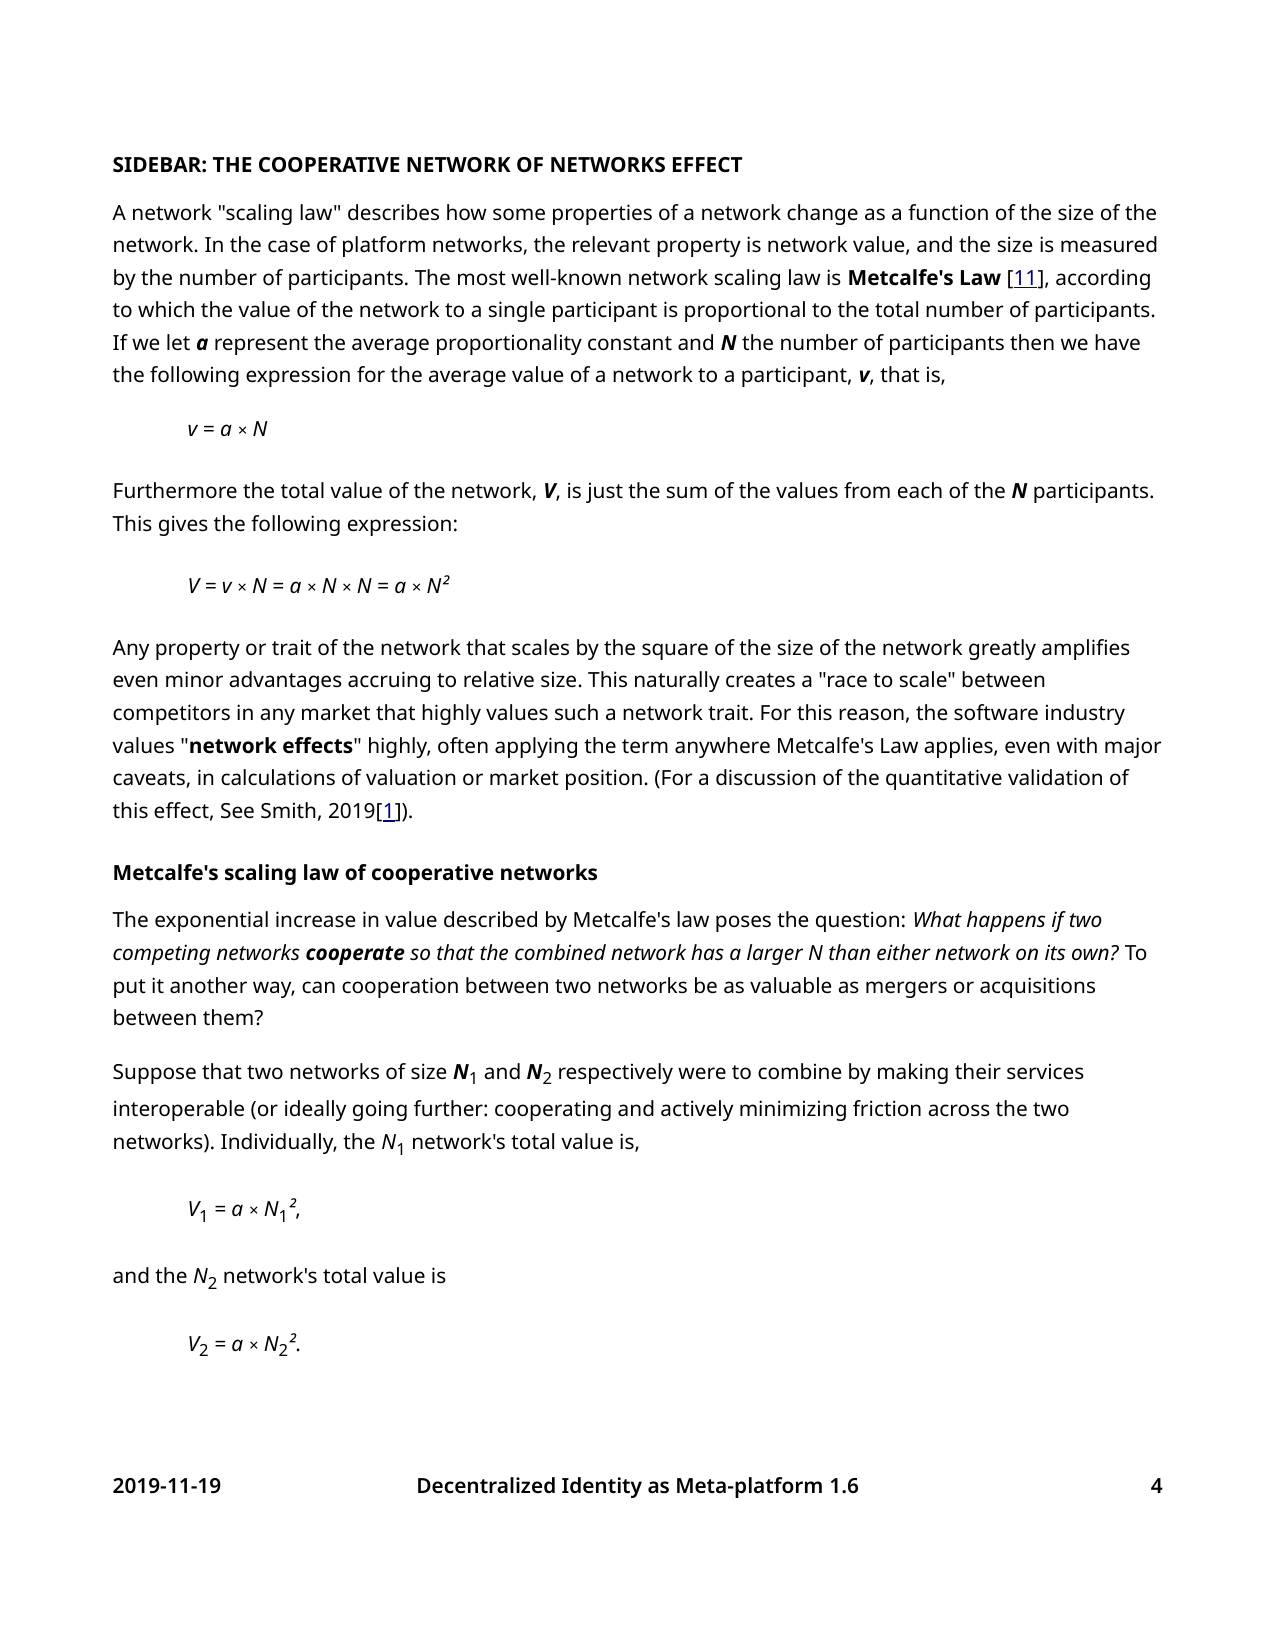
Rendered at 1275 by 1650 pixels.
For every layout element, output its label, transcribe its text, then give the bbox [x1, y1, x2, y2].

text Any property or trait of the network that scales by the square of the size of the network greatly amplifies even minor advantages accruing to relative size. This naturally creates a "race to scale" between competitors in any market that highly values such a network trait. For this reason, the software industry values "network effects" highly, often applying the term anywhere Metcalfe's Law applies, even with major caveats, in calculations of valuation or market position. (For a discussion of the quantitative validation of this effect, See Smith, 2019[1]). [112, 633, 1162, 824]
subtitle Sidebar: The Cooperative Network of Networks Effect [112, 150, 1162, 178]
text V = v × N = a × N × N = a × N² [187, 571, 1162, 599]
text Suppose that two networks of size N1 and N2 respectively were to combine by making their services interoperable (or ideally going further: cooperating and actively minimizing friction across the two networks). Individually, the N1 network's total value is, [112, 1057, 1162, 1160]
text V1 = a × N1², [187, 1194, 1162, 1227]
text The exponential increase in value described by Metcalfe's law poses the question: What happens if two competing networks cooperate so that the combined network has a larger N than either network on its own? To put it another way, can cooperation between two networks be as valuable as mergers or acquisitions between them? [112, 906, 1162, 1032]
subtitle Metcalfe's scaling law of cooperative networks [112, 858, 1162, 886]
text V2 = a × N2². [187, 1329, 1162, 1362]
text Furthermore the total value of the network, V, is just the sum of the values from each of the N participants. This gives the following expression: [112, 476, 1162, 537]
text v = a × N [187, 414, 1162, 442]
text A network "scaling law" describes how some properties of a network change as a function of the size of the network. In the case of platform networks, the relevant property is network value, and the size is measured by the number of participants. The most well-known network scaling law is Metcalfe's Law [11], according to which the value of the network to a single participant is proportional to the total number of participants. If we let a represent the average proportionality constant and N the number of participants then we have the following expression for the average value of a network to a participant, v, that is, [112, 198, 1162, 389]
text and the N2 network's total value is [112, 1262, 1162, 1294]
